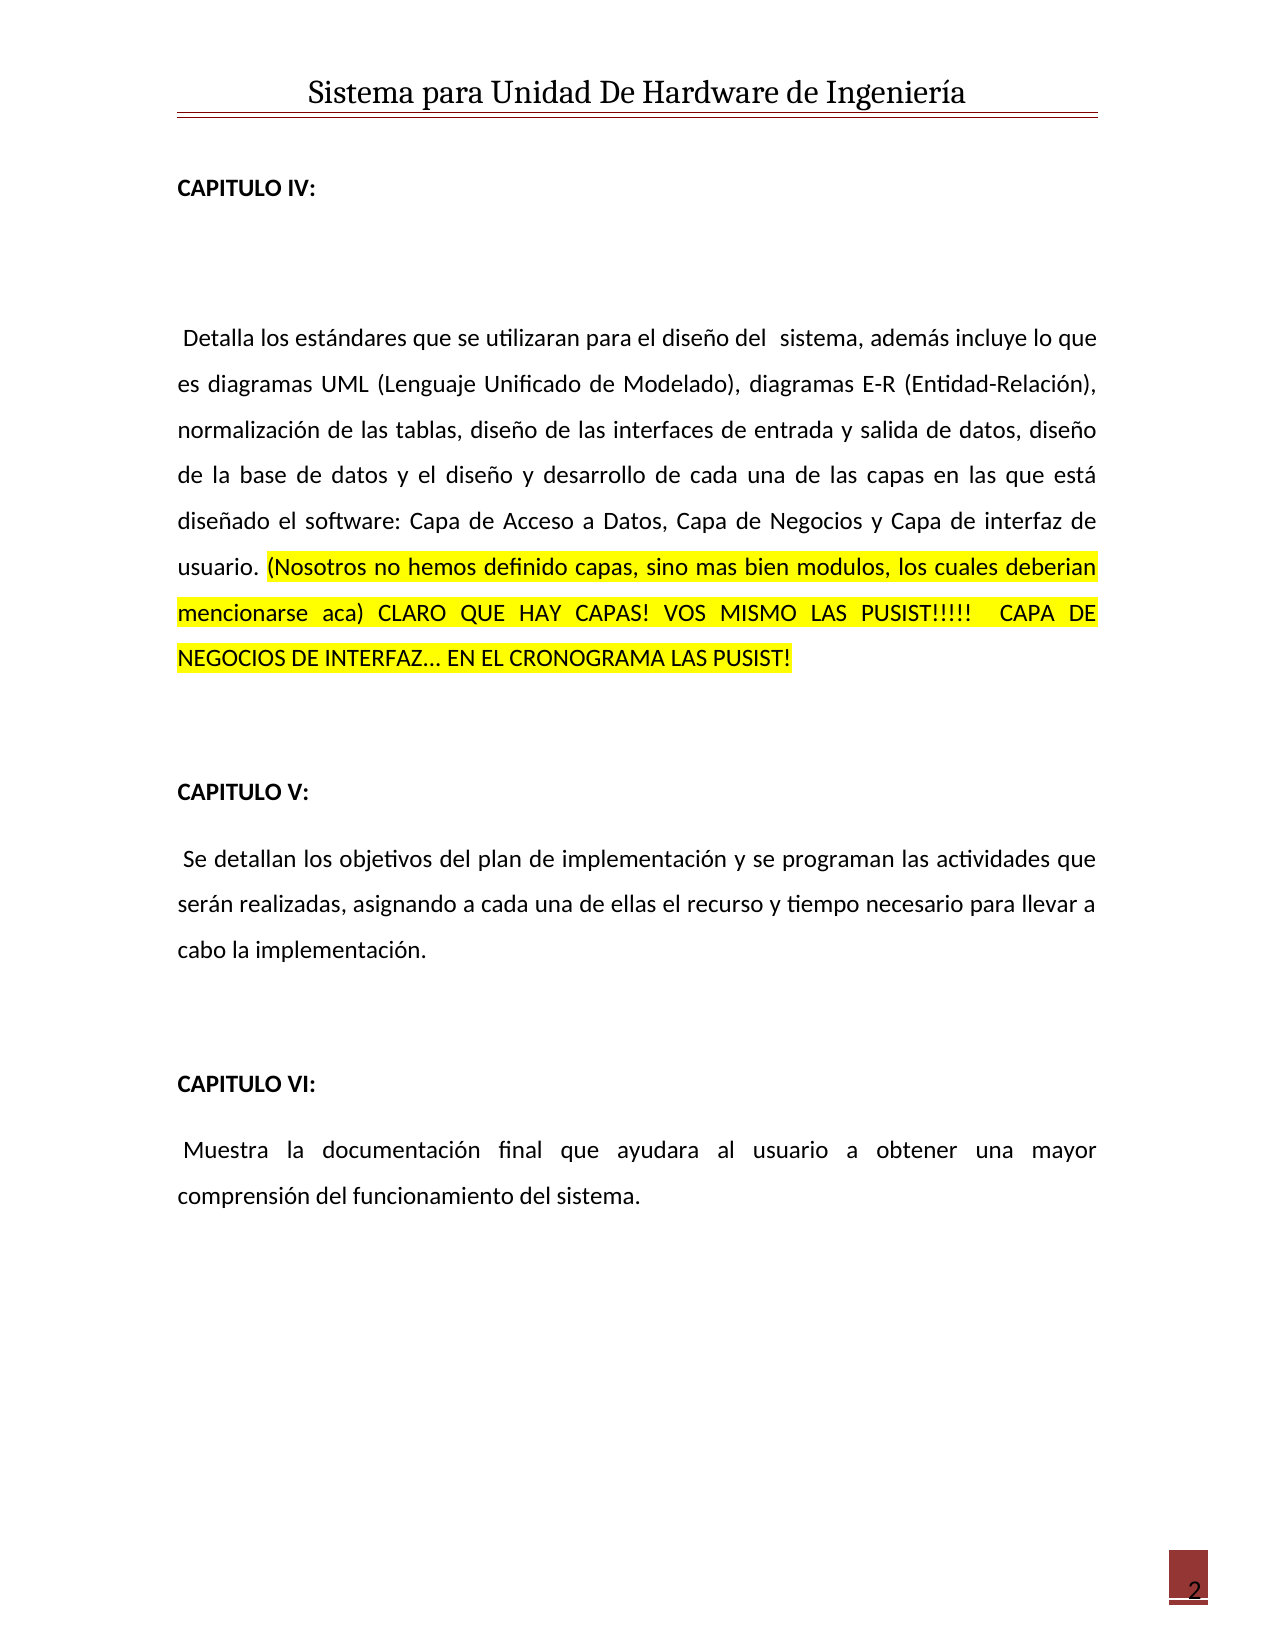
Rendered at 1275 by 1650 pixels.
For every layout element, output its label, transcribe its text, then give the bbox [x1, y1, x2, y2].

text CAPITULO V: [177, 776, 1098, 807]
text CAPITULO VI: [177, 1068, 1098, 1098]
text Muestra la documentación final que ayudara al usuario a obtener una mayor comprensión del funcionamiento del sistema. [177, 1135, 1098, 1211]
text Se detallan los objetivos del plan de implementación y se programan las actividades que serán realizadas, asignando a cada una de ellas el recurso y tiempo necesario para llevar a cabo la implementación. [177, 843, 1098, 965]
text Detalla los estándares que se utilizaran para el diseño del sistema, además incluye lo que es diagramas UML (Lenguaje Unificado de Modelado), diagramas E-R (Entidad-Relación), normalización de las tablas, diseño de las interfaces de entrada y salida de datos, diseño de la base de datos y el diseño y desarrollo de cada una de las capas en las que está diseñado el software: Capa de Acceso a Datos, Capa de Negocios y Capa de interfaz de usuario. (Nosotros no hemos definido capas, sino mas bien modulos, los cuales deberian mencionarse aca) CLARO QUE HAY CAPAS! VOS MISMO LAS PUSIST!!!!! CAPA DE NEGOCIOS DE INTERFAZ... EN EL CRONOGRAMA LAS PUSIST! [177, 322, 1098, 673]
text CAPITULO IV: [177, 172, 1098, 203]
